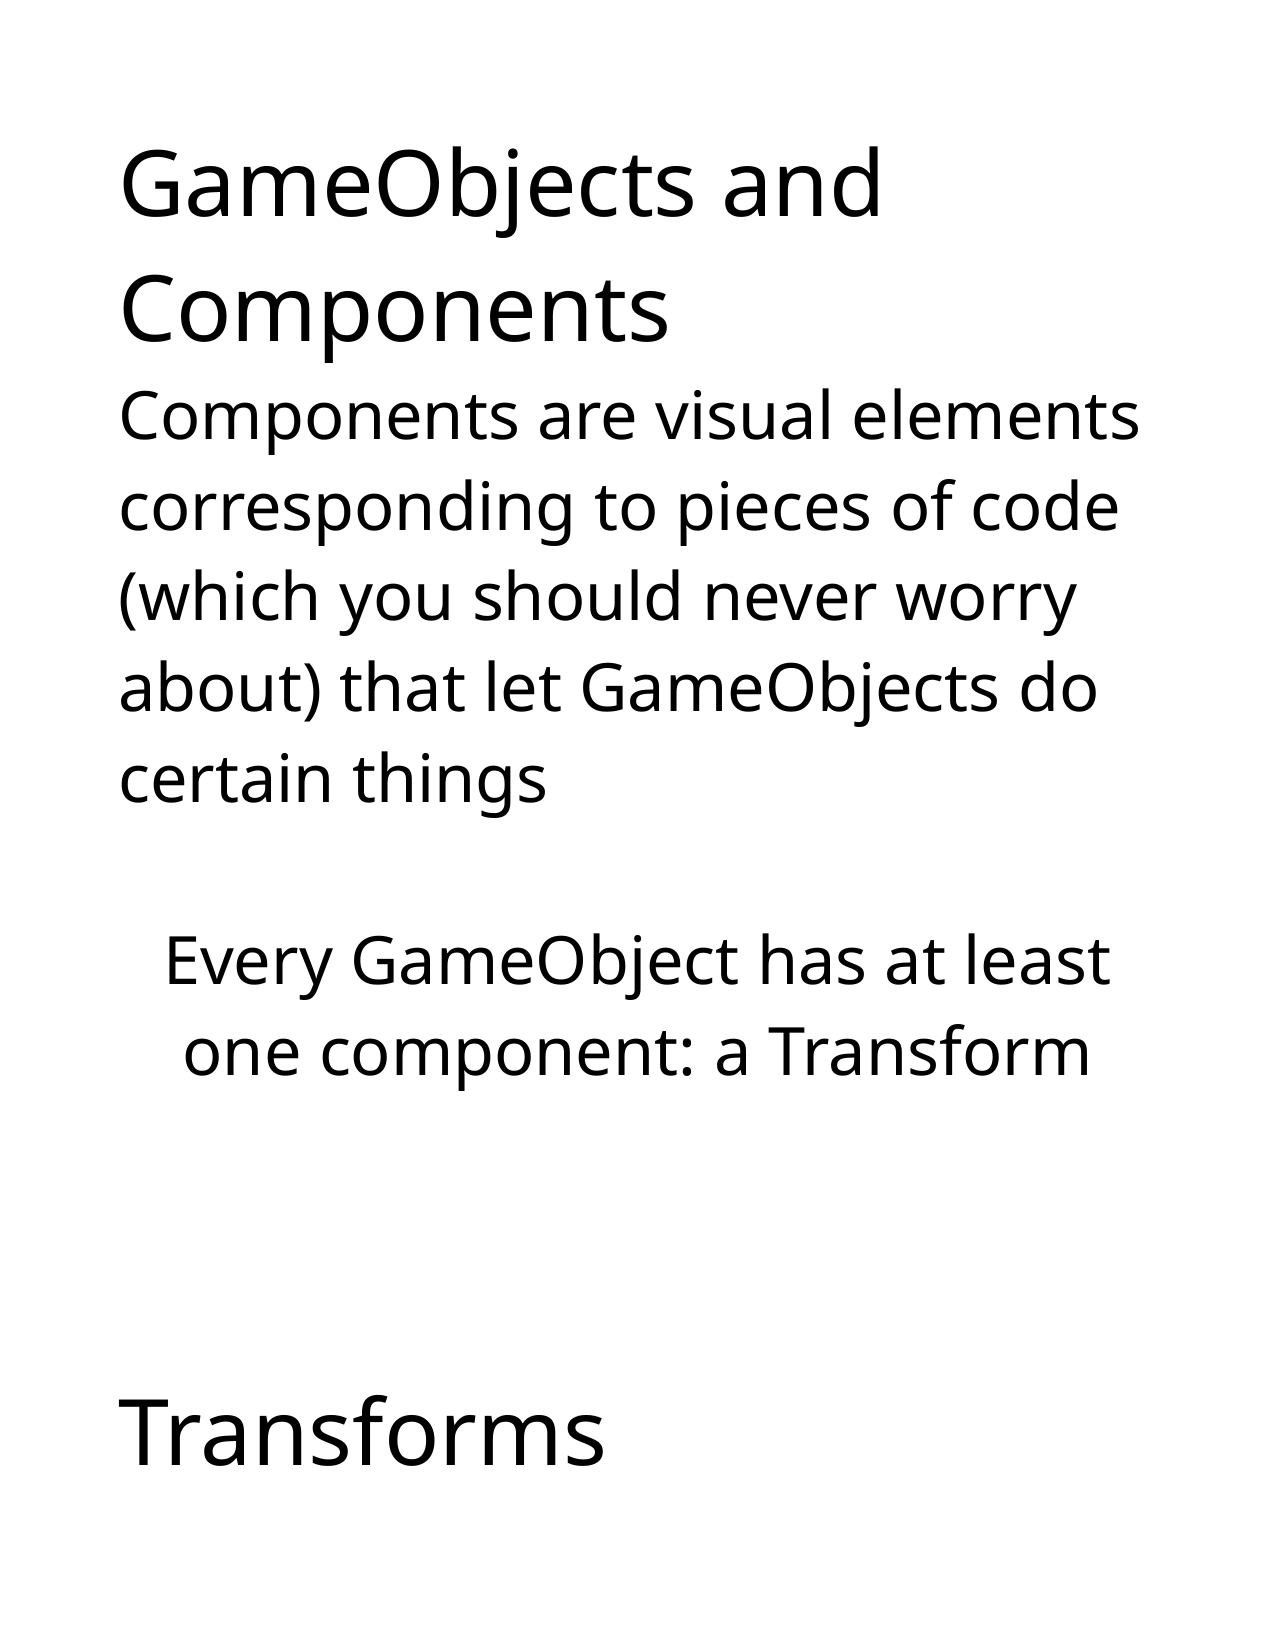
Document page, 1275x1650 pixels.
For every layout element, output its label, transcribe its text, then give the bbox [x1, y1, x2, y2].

text Transforms [118, 1367, 1157, 1492]
text Components are visual elements corresponding to pieces of code (which you should never worry about) that let GameObjects do certain things [118, 368, 1157, 822]
text Every GameObject has at least one component: a Transform [118, 913, 1157, 1094]
text GameObjects and Components [118, 118, 1157, 368]
